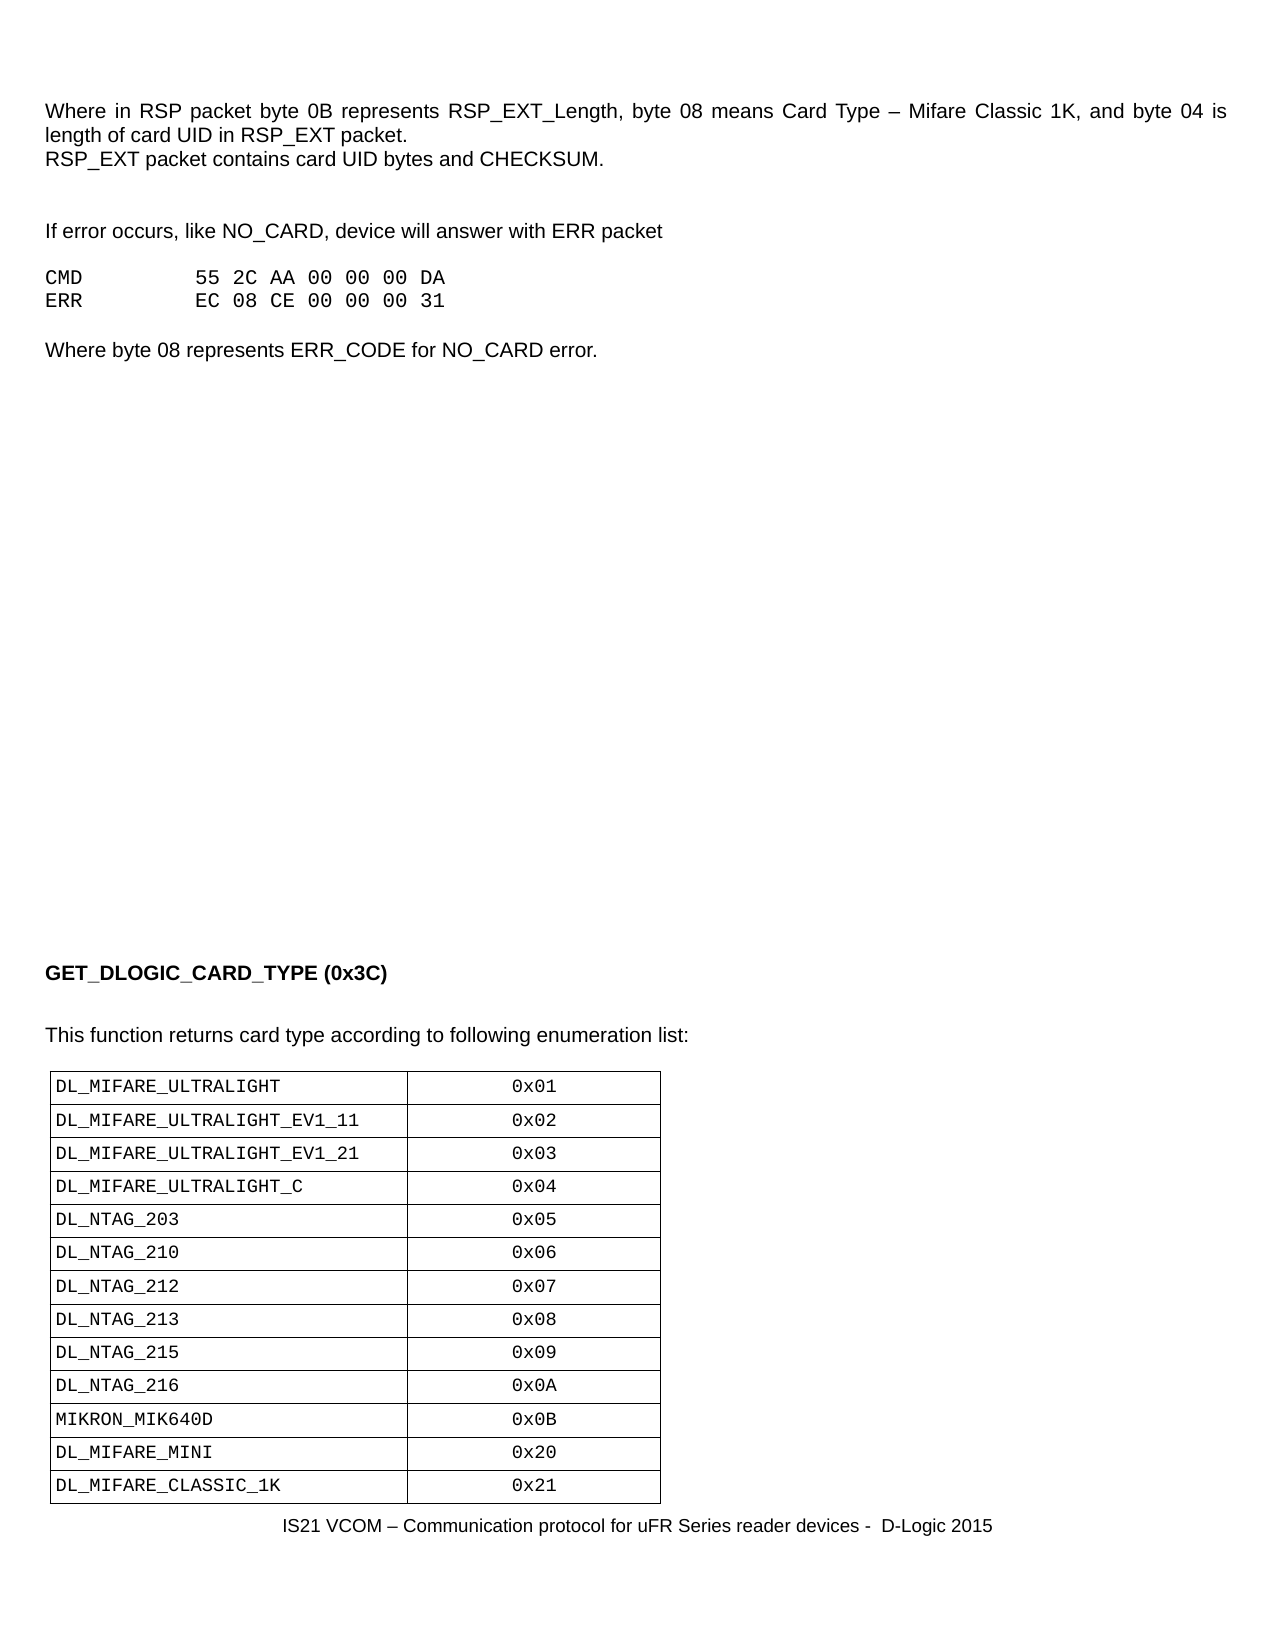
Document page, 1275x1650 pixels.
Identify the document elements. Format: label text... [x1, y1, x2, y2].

table_cell 0x20 [408, 1438, 660, 1469]
table_cell DL_MIFARE_MINI [51, 1438, 407, 1469]
table_cell DL_NTAG_215 [51, 1338, 407, 1370]
text ERR EC 08 CE 00 00 00 31 [45, 290, 1230, 314]
table_cell 0x05 [408, 1205, 660, 1237]
text If error occurs, like NO_CARD, device will answer with ERR packet [45, 219, 1230, 243]
table_cell 0x08 [408, 1305, 660, 1337]
table_cell DL_MIFARE_CLASSIC_1K [51, 1471, 407, 1503]
table_cell DL_MIFARE_ULTRALIGHT_C [51, 1172, 407, 1204]
text CMD 55 2C AA 00 00 00 DA [45, 267, 1230, 290]
table_cell 0x0A [408, 1371, 660, 1403]
table_cell 0x0B [408, 1404, 660, 1436]
table_cell 0x02 [408, 1105, 660, 1137]
table_cell DL_MIFARE_ULTRALIGHT_EV1_11 [51, 1105, 407, 1137]
text RSP_EXT packet contains card UID bytes and CHECKSUM. [45, 147, 1230, 171]
table_cell DL_MIFARE_ULTRALIGHT_EV1_21 [51, 1138, 407, 1171]
table_header DL_MIFARE_ULTRALIGHT [51, 1072, 407, 1104]
table_cell MIKRON_MIK640D [51, 1404, 407, 1436]
table_cell 0x07 [408, 1271, 660, 1303]
text GET_DLOGIC_CARD_TYPE (0x3C) [45, 961, 1230, 984]
table_cell 0x21 [408, 1471, 660, 1503]
table_cell 0x04 [408, 1172, 660, 1204]
table_cell DL_NTAG_212 [51, 1271, 407, 1303]
table_cell DL_NTAG_213 [51, 1305, 407, 1337]
text Where byte 08 represents ERR_CODE for NO_CARD error. [45, 338, 1230, 362]
table_cell DL_NTAG_216 [51, 1371, 407, 1403]
table_cell DL_NTAG_210 [51, 1238, 407, 1270]
table_cell DL_NTAG_203 [51, 1205, 407, 1237]
text This function returns card type according to following enumeration list: [45, 1023, 1230, 1047]
table_header 0x01 [408, 1072, 660, 1104]
table_cell 0x06 [408, 1238, 660, 1270]
table_cell 0x09 [408, 1338, 660, 1370]
text Where in RSP packet byte 0B represents RSP_EXT_Length, byte 08 means Card Type – Mifare Classic 1K, and byte 04 is length of card UID in RSP_EXT packet. [45, 99, 1230, 147]
table_cell 0x03 [408, 1138, 660, 1171]
